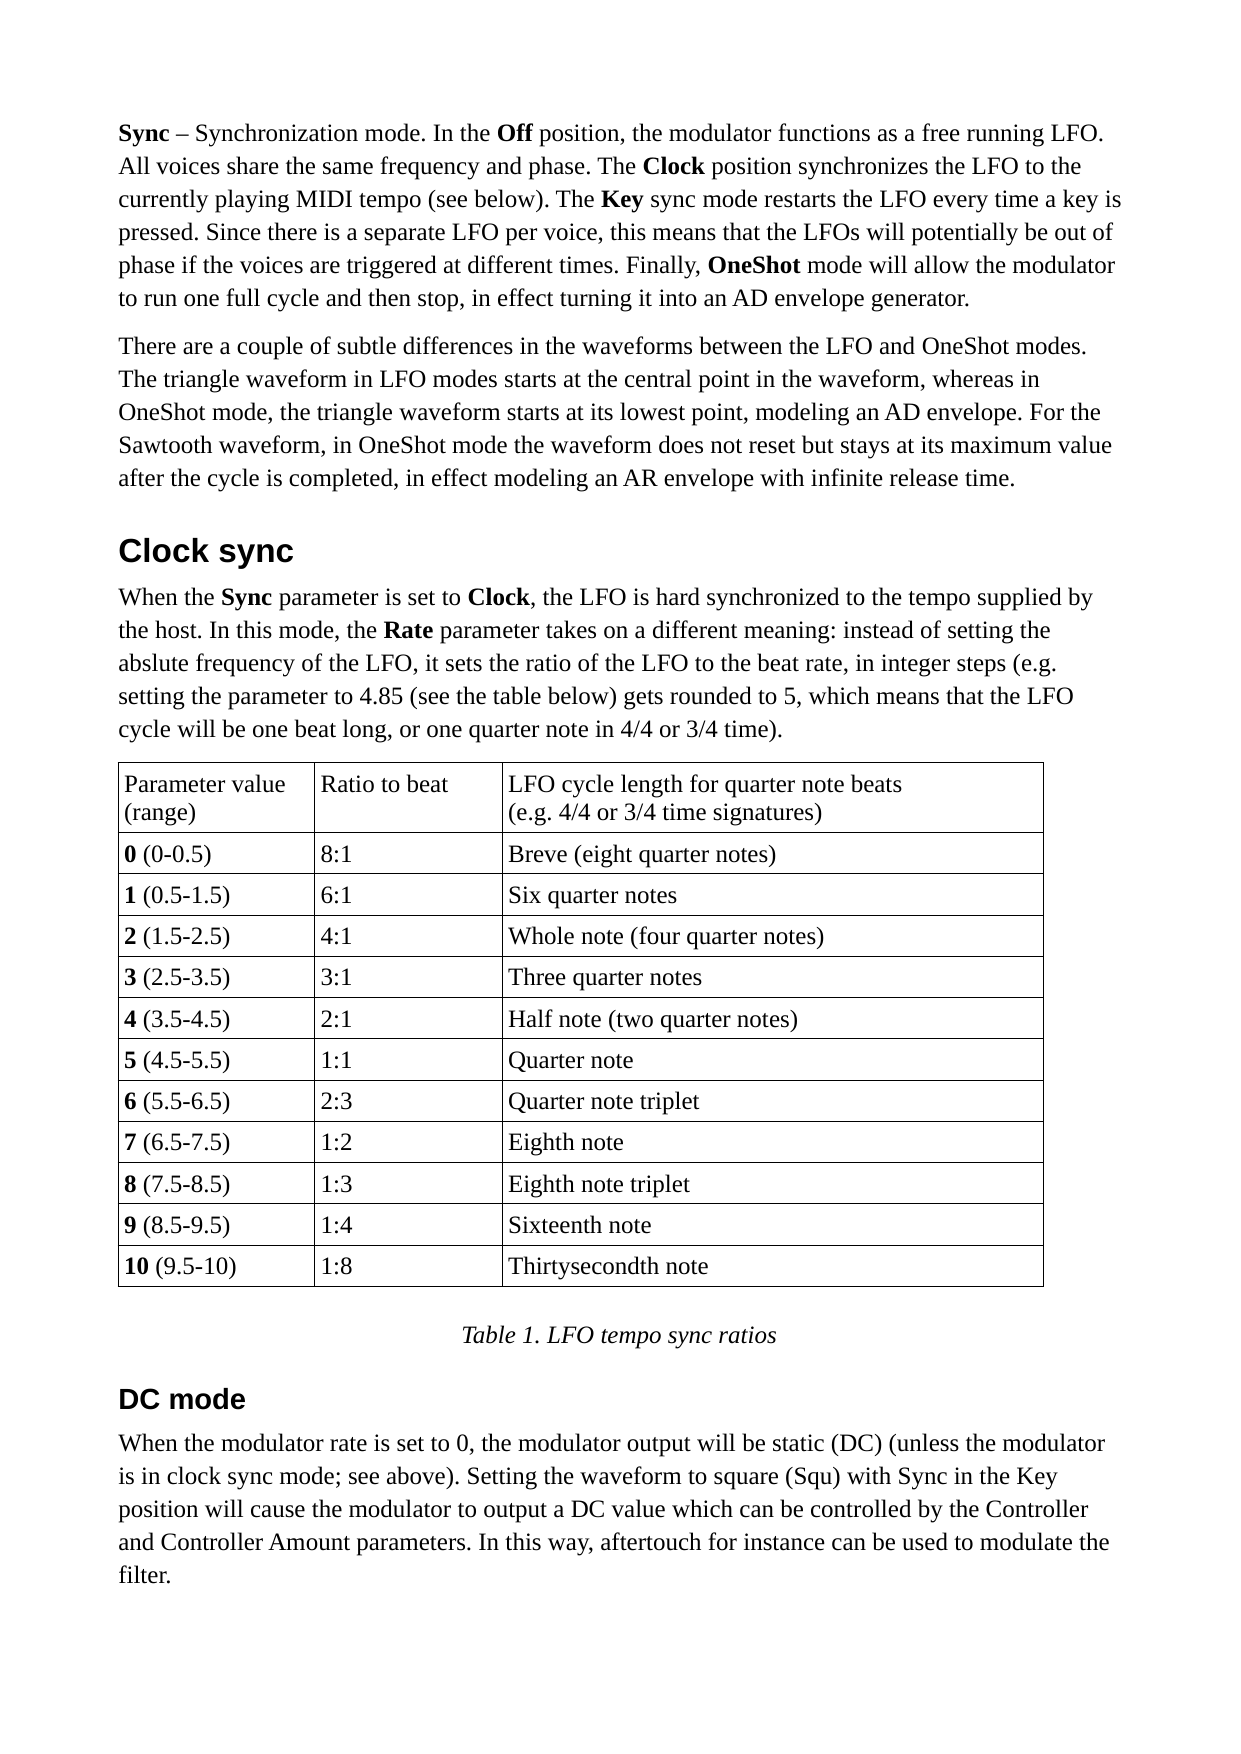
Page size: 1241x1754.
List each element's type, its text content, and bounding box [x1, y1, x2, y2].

table_cell Eighth note [503, 1122, 1043, 1162]
table_cell Eighth note triplet [503, 1163, 1043, 1203]
table_cell Three quarter notes [503, 957, 1043, 997]
table_header Ratio to beat [315, 763, 502, 832]
text When the modulator rate is set to 0, the modulator output will be static (DC) (unless the modulator is in clock sync mode; see above). Setting the waveform to square (Squ) with Sync in the Key position will cause the modulator to output a DC value which can be controlled by the Controller and Controller Amount parameters. In this way, aftertouch for instance can be used to modulate the filter. [118, 1428, 1122, 1589]
table_cell 6:1 [315, 874, 502, 914]
subtitle Clock sync [118, 531, 1122, 570]
table_cell 2 (1.5-2.5) [119, 916, 314, 956]
table_cell 8:1 [315, 833, 502, 873]
table_cell 1:1 [315, 1039, 502, 1079]
table_cell 4:1 [315, 916, 502, 956]
table_cell 5 (4.5-5.5) [119, 1039, 314, 1079]
table_cell Sixteenth note [503, 1204, 1043, 1244]
table_cell Thirtysecondth note [503, 1246, 1043, 1286]
table_cell 9 (8.5-9.5) [119, 1204, 314, 1244]
table_cell 7 (6.5-7.5) [119, 1122, 314, 1162]
table_cell Whole note (four quarter notes) [503, 916, 1043, 956]
table_cell Quarter note triplet [503, 1081, 1043, 1121]
table_cell 3 (2.5-3.5) [119, 957, 314, 997]
text Sync – Synchronization mode. In the Off position, the modulator functions as a free running LFO. All voices share the same frequency and phase. The Clock position synchronizes the LFO to the currently playing MIDI tempo (see below). The Key sync mode restarts the LFO every time a key is pressed. Since there is a separate LFO per voice, this means that the LFOs will potentially be out of phase if the voices are triggered at different times. Finally, OneShot mode will allow the modulator to run one full cycle and then stop, in effect turning it into an AD envelope generator. [118, 118, 1122, 312]
table_cell 3:1 [315, 957, 502, 997]
table_cell 4 (3.5-4.5) [119, 998, 314, 1038]
table_cell Breve (eight quarter notes) [503, 833, 1043, 873]
text When the Sync parameter is set to Clock, the LFO is hard synchronized to the tempo supplied by the host. In this mode, the Rate parameter takes on a different meaning: instead of setting the abslute frequency of the LFO, it sets the ratio of the LFO to the beat rate, in integer steps (e.g. setting the parameter to 4.85 (see the table below) gets rounded to 5, which means that the LFO cycle will be one beat long, or one quarter note in 4/4 or 3/4 time). [118, 582, 1122, 743]
table_cell 1:4 [315, 1204, 502, 1244]
table_cell 6 (5.5-6.5) [119, 1081, 314, 1121]
table_cell 1 (0.5-1.5) [119, 874, 314, 914]
text Table 1. LFO tempo sync ratios [118, 1287, 1122, 1348]
table_cell 2:3 [315, 1081, 502, 1121]
table_cell 1:3 [315, 1163, 502, 1203]
table_cell 10 (9.5-10) [119, 1246, 314, 1286]
table_cell 2:1 [315, 998, 502, 1038]
table_cell 8 (7.5-8.5) [119, 1163, 314, 1203]
text There are a couple of subtle differences in the waveforms between the LFO and OneShot modes. The triangle waveform in LFO modes starts at the central point in the waveform, whereas in OneShot mode, the triangle waveform starts at its lowest point, modeling an AD envelope. For the Sawtooth waveform, in OneShot mode the waveform does not reset but stays at its maximum value after the cycle is completed, in effect modeling an AR envelope with infinite release time. [118, 331, 1122, 492]
table_cell 1:2 [315, 1122, 502, 1162]
table_cell Six quarter notes [503, 874, 1043, 914]
table_cell Half note (two quarter notes) [503, 998, 1043, 1038]
table_header Parameter value (range) [119, 763, 314, 832]
subtitle DC mode [118, 1382, 1122, 1416]
table_cell 0 (0-0.5) [119, 833, 314, 873]
table_cell Quarter note [503, 1039, 1043, 1079]
table_cell 1:8 [315, 1246, 502, 1286]
table_header LFO cycle length for quarter note beats (e.g. 4/4 or 3/4 time signatures) [503, 763, 1043, 832]
